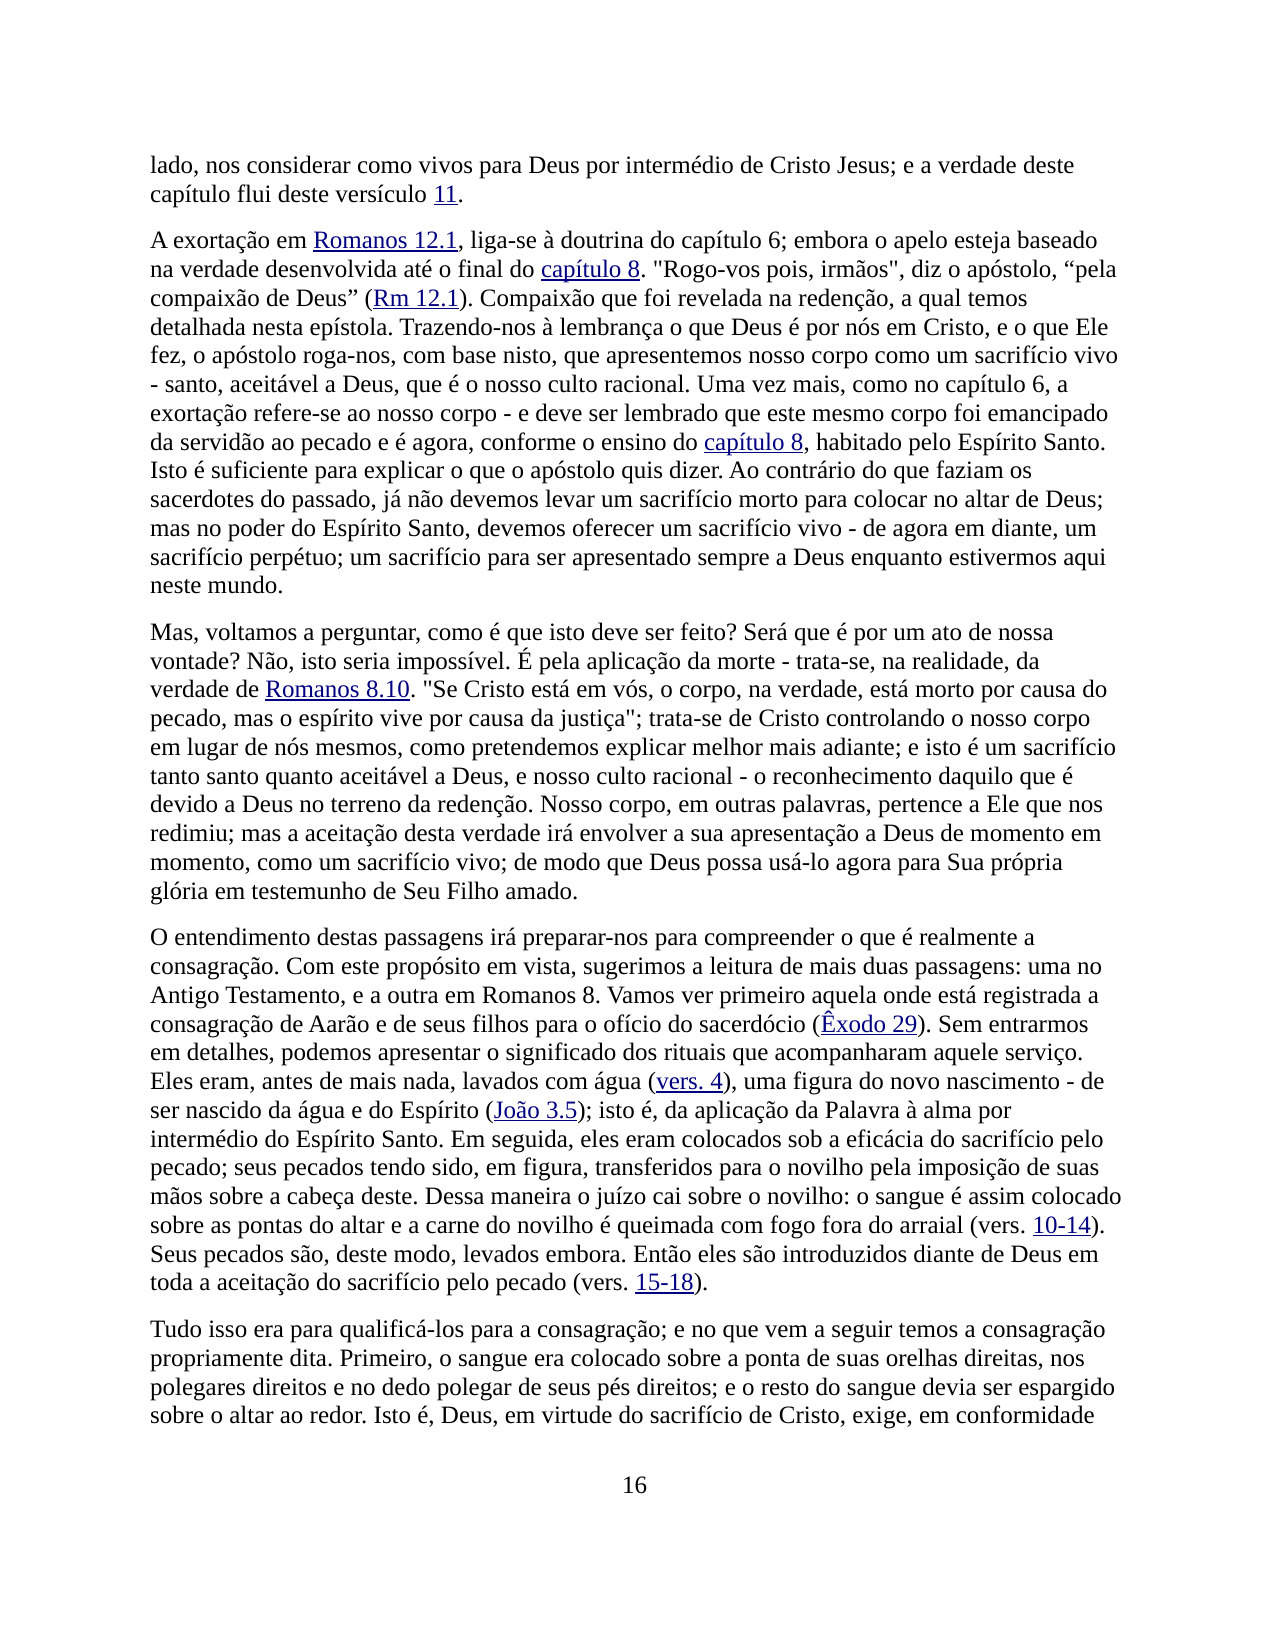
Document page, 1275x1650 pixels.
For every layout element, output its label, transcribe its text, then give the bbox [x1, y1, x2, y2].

text O entendimento destas passagens irá preparar-nos para compreender o que é realmente a consagração. Com este propósito em vista, sugerimos a leitura de mais duas passagens: uma no Antigo Testamento, e a outra em Romanos 8. Vamos ver primeiro aquela onde está registrada a consagração de Aarão e de seus filhos para o ofício do sacerdócio (Êxodo 29). Sem entrarmos em detalhes, podemos apresentar o significado dos rituais que acompanharam aquele serviço. Eles eram, antes de mais nada, lavados com água (vers. 4), uma figura do novo nascimento - de ser nascido da água e do Espírito (João 3.5); isto é, da aplicação da Palavra à alma por intermédio do Espírito Santo. Em seguida, eles eram colocados sob a eficácia do sacrifício pelo pecado; seus pecados tendo sido, em figura, transferidos para o novilho pela imposição de suas mãos sobre a cabeça deste. Dessa maneira o juízo cai sobre o novilho: o sangue é assim colocado sobre as pontas do altar e a carne do novilho é queimada com fogo fora do arraial (vers. 10-14). Seus pecados são, deste modo, levados embora. Então eles são introduzidos diante de Deus em toda a aceitação do sacrifício pelo pecado (vers. 15-18). [150, 922, 1125, 1296]
text lado, nos considerar como vivos para Deus por intermédio de Cristo Jesus; e a verdade deste capítulo flui deste versículo 11. [150, 150, 1125, 207]
text Mas, voltamos a perguntar, como é que isto deve ser feito? Será que é por um ato de nossa vontade? Não, isto seria impossível. É pela aplicação da morte - trata-se, na realidade, da verdade de Romanos 8.10. "Se Cristo está em vós, o corpo, na verdade, está morto por causa do pecado, mas o espírito vive por causa da justiça"; trata-se de Cristo controlando o nosso corpo em lugar de nós mesmos, como pretendemos explicar melhor mais adiante; e isto é um sacrifício tanto santo quanto aceitável a Deus, e nosso culto racional - o reconhecimento daquilo que é devido a Deus no terreno da redenção. Nosso corpo, em outras palavras, pertence a Ele que nos redimiu; mas a aceitação desta verdade irá envolver a sua apresentação a Deus de momento em momento, como um sacrifício vivo; de modo que Deus possa usá-lo agora para Sua própria glória em testemunho de Seu Filho amado. [150, 617, 1125, 904]
text Tudo isso era para qualificá-los para a consagração; e no que vem a seguir temos a consagração propriamente dita. Primeiro, o sangue era colocado sobre a ponta de suas orelhas direitas, nos polegares direitos e no dedo polegar de seus pés direitos; e o resto do sangue devia ser espargido sobre o altar ao redor. Isto é, Deus, em virtude do sacrifício de Cristo, exige, em conformidade [150, 1314, 1125, 1429]
text A exortação em Romanos 12.1, liga-se à doutrina do capítulo 6; embora o apelo esteja baseado na verdade desenvolvida até o final do capítulo 8. "Rogo-vos pois, irmãos", diz o apóstolo, “pela compaixão de Deus” (Rm 12.1). Compaixão que foi revelada na redenção, a qual temos detalhada nesta epístola. Trazendo-nos à lembrança o que Deus é por nós em Cristo, e o que Ele fez, o apóstolo roga-nos, com base nisto, que apresentemos nosso corpo como um sacrifício vivo - santo, aceitável a Deus, que é o nosso culto racional. Uma vez mais, como no capítulo 6, a exortação refere-se ao nosso corpo - e deve ser lembrado que este mesmo corpo foi emancipado da servidão ao pecado e é agora, conforme o ensino do capítulo 8, habitado pelo Espírito Santo. Isto é suficiente para explicar o que o apóstolo quis dizer. Ao contrário do que faziam os sacerdotes do passado, já não devemos levar um sacrifício morto para colocar no altar de Deus; mas no poder do Espírito Santo, devemos oferecer um sacrifício vivo - de agora em diante, um sacrifício perpétuo; um sacrifício para ser apresentado sempre a Deus enquanto estivermos aqui neste mundo. [150, 225, 1125, 599]
